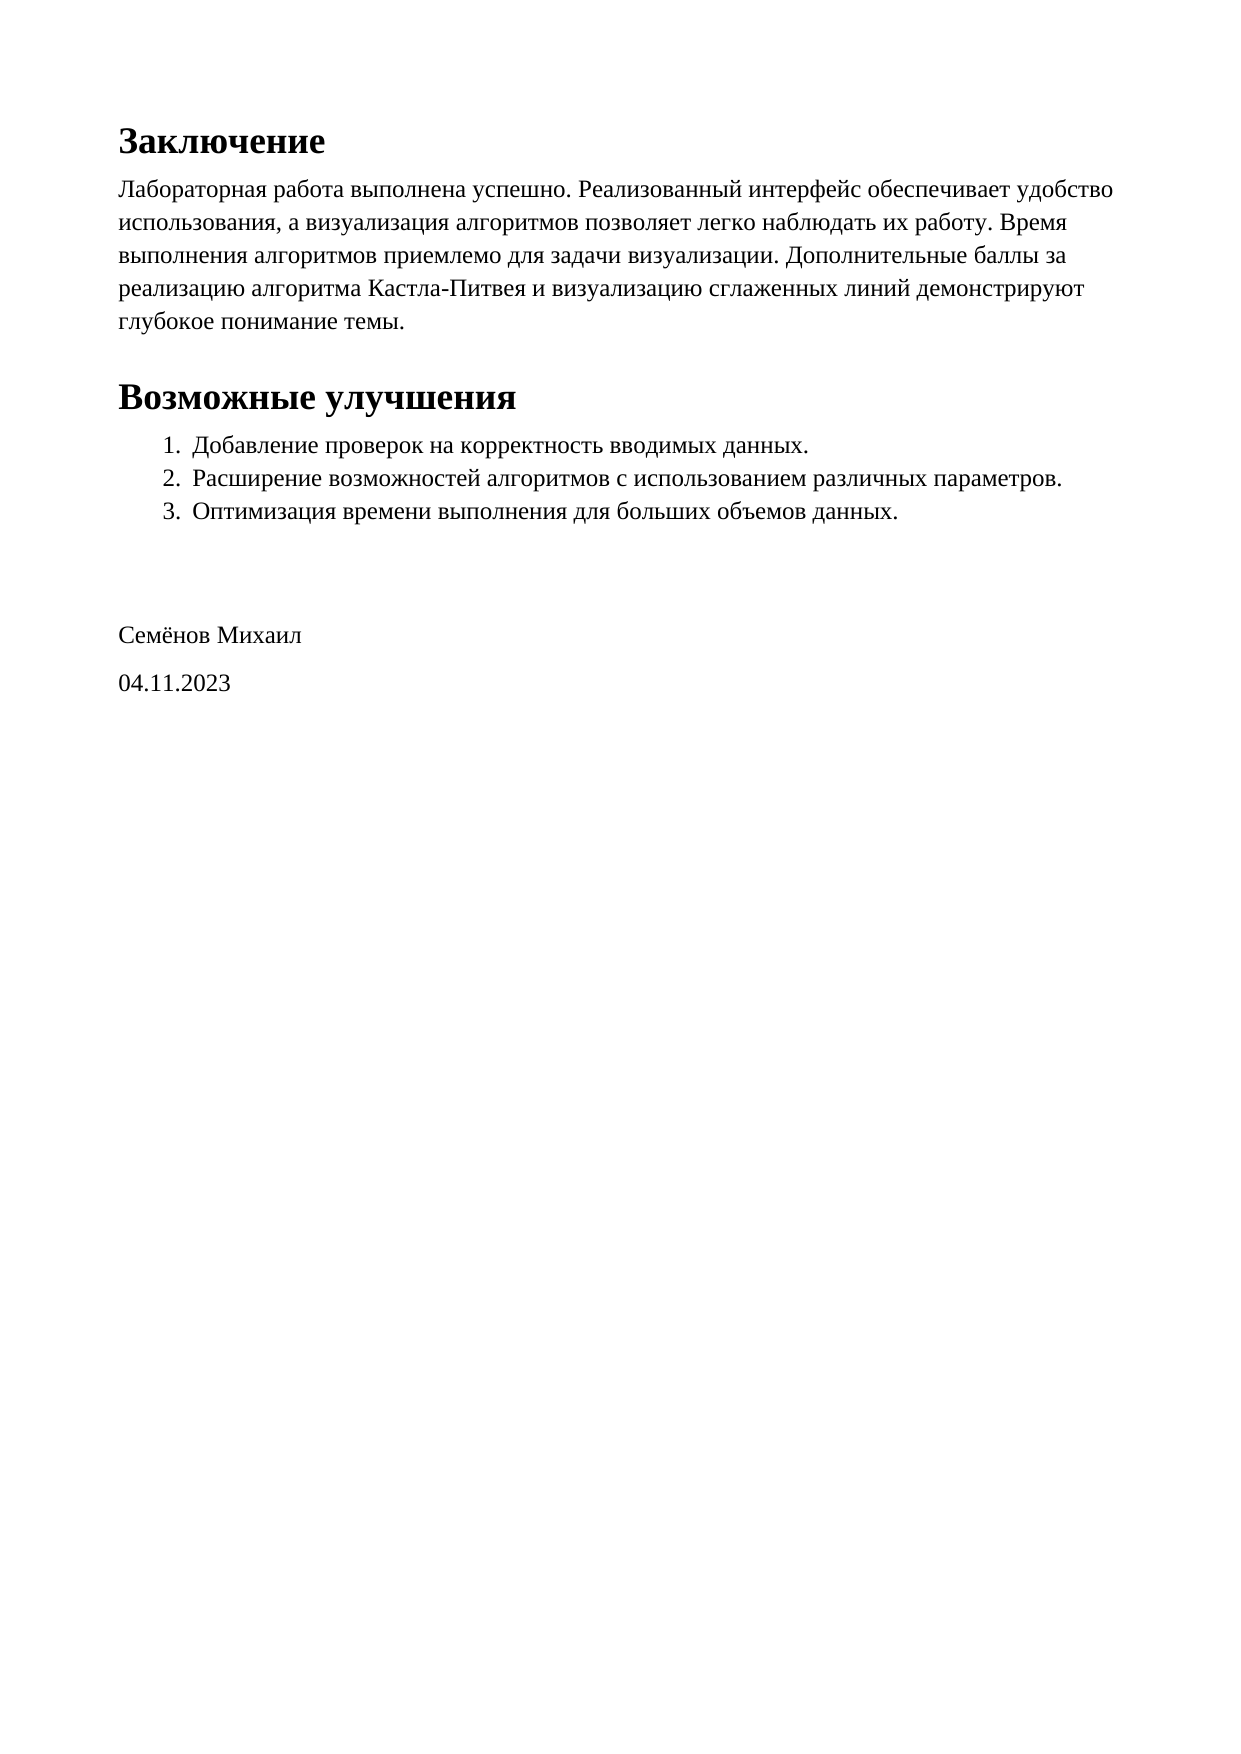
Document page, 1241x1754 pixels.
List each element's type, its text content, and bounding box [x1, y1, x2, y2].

subtitle Возможные улучшения [118, 374, 1122, 417]
text Лабораторная работа выполнена успешно. Реализованный интерфейс обеспечивает удобство использования, а визуализация алгоритмов позволяет легко наблюдать их работу. Время выполнения алгоритмов приемлемо для задачи визуализации. Дополнительные баллы за реализацию алгоритма Кастла-Питвея и визуализацию сглаженных линий демонстрируют глубокое понимание темы. [118, 174, 1122, 334]
text Семёнов Михаил [118, 620, 1122, 649]
list Добавление проверок на корректность вводимых данных. [162, 430, 1122, 459]
list Расширение возможностей алгоритмов с использованием различных параметров. [162, 463, 1122, 492]
list Оптимизация времени выполнения для больших объемов данных. [162, 496, 1122, 525]
subtitle Заключение [118, 118, 1122, 161]
text 04.11.2023 [118, 668, 1122, 696]
